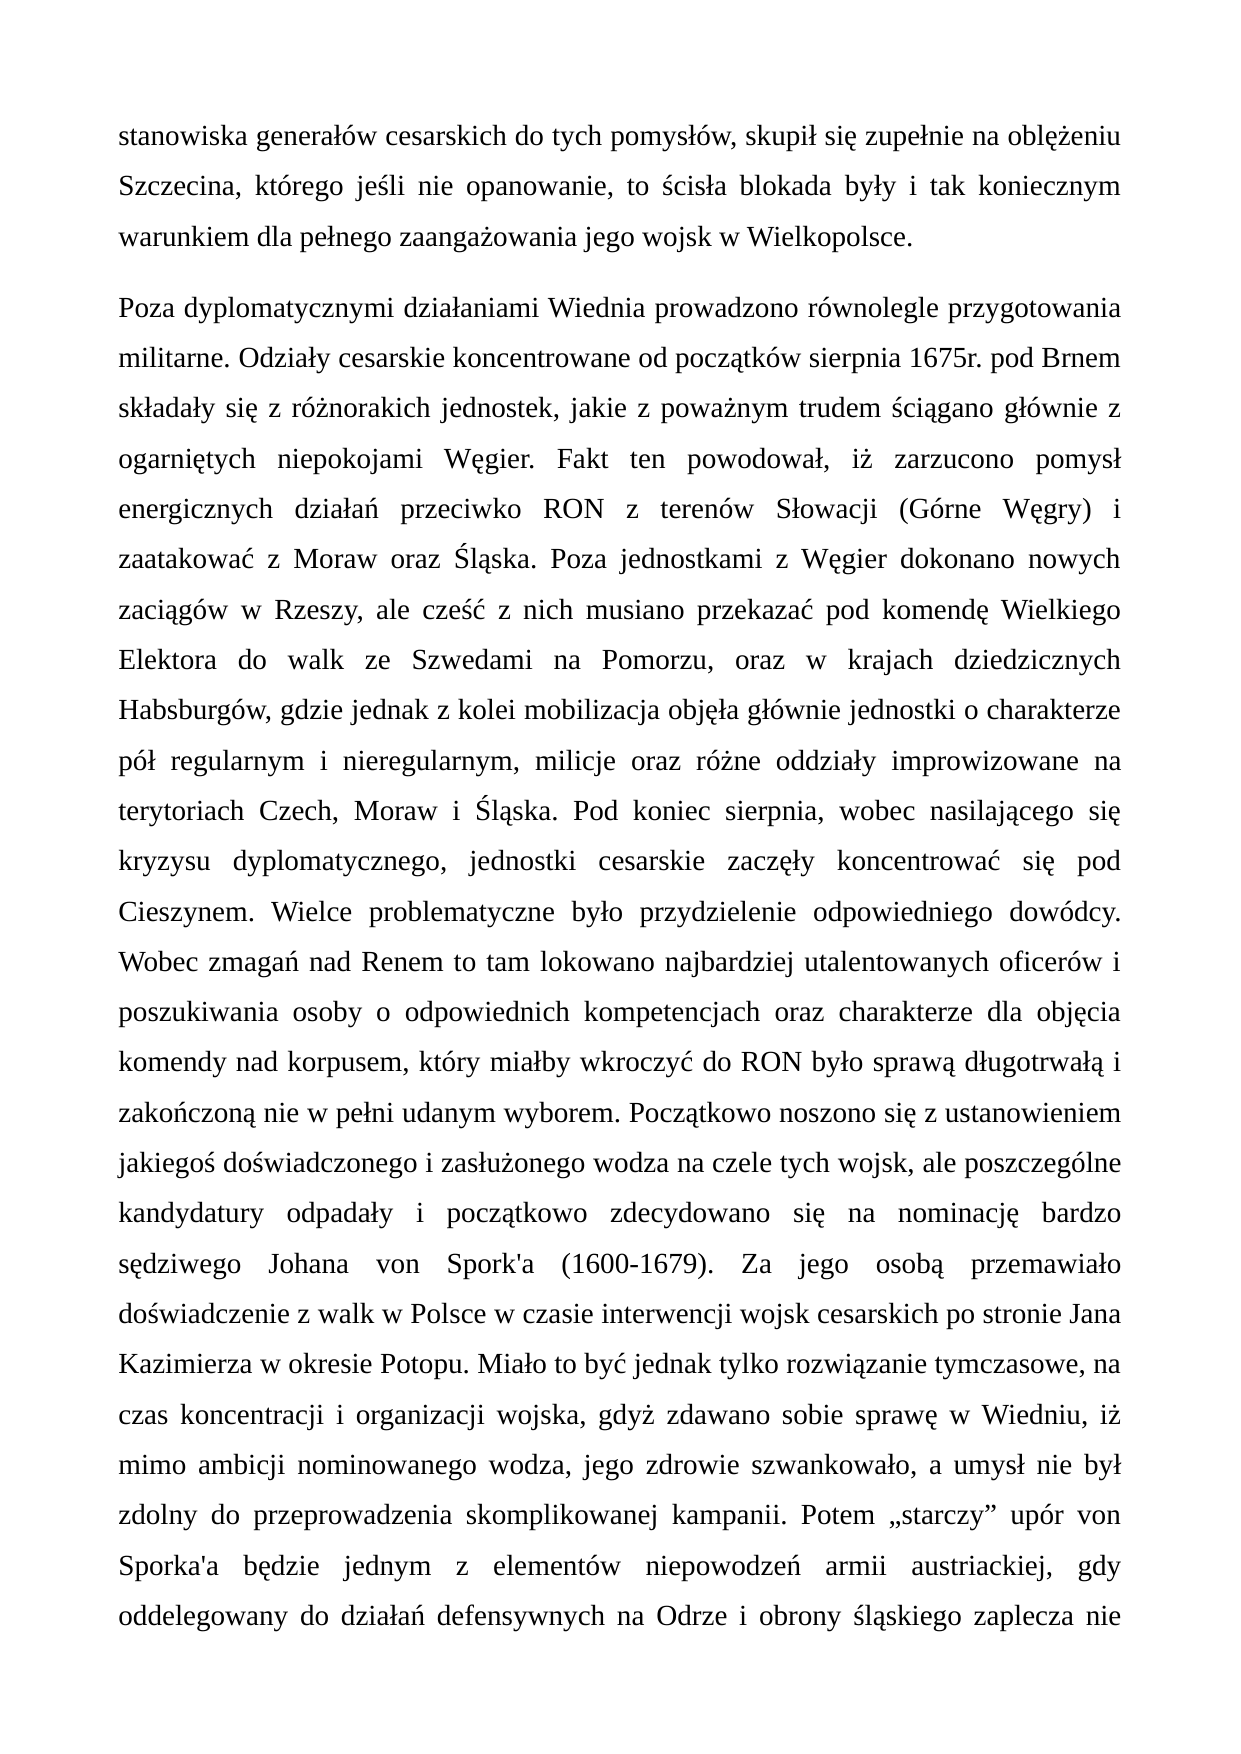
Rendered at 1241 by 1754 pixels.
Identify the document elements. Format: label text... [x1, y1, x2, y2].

text stanowiska generałów cesarskich do tych pomysłów, skupił się zupełnie na oblężeniu Szczecina, którego jeśli nie opanowanie, to ścisła blokada były i tak koniecznym warunkiem dla pełnego zaangażowania jego wojsk w Wielkopolsce. [118, 118, 1122, 252]
text Poza dyplomatycznymi działaniami Wiednia prowadzono równolegle przygotowania militarne. Odziały cesarskie koncentrowane od początków sierpnia 1675r. pod Brnem składały się z różnorakich jednostek, jakie z poważnym trudem ściągano głównie z ogarniętych niepokojami Węgier. Fakt ten powodował, iż zarzucono pomysł energicznych działań przeciwko RON z terenów Słowacji (Górne Węgry) i zaatakować z Moraw oraz Śląska. Poza jednostkami z Węgier dokonano nowych zaciągów w Rzeszy, ale cześć z nich musiano przekazać pod komendę Wielkiego Elektora do walk ze Szwedami na Pomorzu, oraz w krajach dziedzicznych Habsburgów, gdzie jednak z kolei mobilizacja objęła głównie jednostki o charakterze pół regularnym i nieregularnym, milicje oraz różne oddziały improwizowane na terytoriach Czech, Moraw i Śląska. Pod koniec sierpnia, wobec nasilającego się kryzysu dyplomatycznego, jednostki cesarskie zaczęły koncentrować się pod Cieszynem. Wielce problematyczne było przydzielenie odpowiedniego dowódcy. Wobec zmagań nad Renem to tam lokowano najbardziej utalentowanych oficerów i poszukiwania osoby o odpowiednich kompetencjach oraz charakterze dla objęcia komendy nad korpusem, który miałby wkroczyć do RON było sprawą długotrwałą i zakończoną nie w pełni udanym wyborem. Początkowo noszono się z ustanowieniem jakiegoś doświadczonego i zasłużonego wodza na czele tych wojsk, ale poszczególne kandydatury odpadały i początkowo zdecydowano się na nominację bardzo sędziwego Johana von Spork'a (1600-1679). Za jego osobą przemawiało doświadczenie z walk w Polsce w czasie interwencji wojsk cesarskich po stronie Jana Kazimierza w okresie Potopu. Miało to być jednak tylko rozwiązanie tymczasowe, na czas koncentracji i organizacji wojska, gdyż zdawano sobie sprawę w Wiedniu, iż mimo ambicji nominowanego wodza, jego zdrowie szwankowało, a umysł nie był zdolny do przeprowadzenia skomplikowanej kampanii. Potem „starczy” upór von Sporka'a będzie jednym z elementów niepowodzeń armii austriackiej, gdy oddelegowany do działań defensywnych na Odrze i obrony śląskiego zaplecza nie [118, 290, 1122, 1632]
